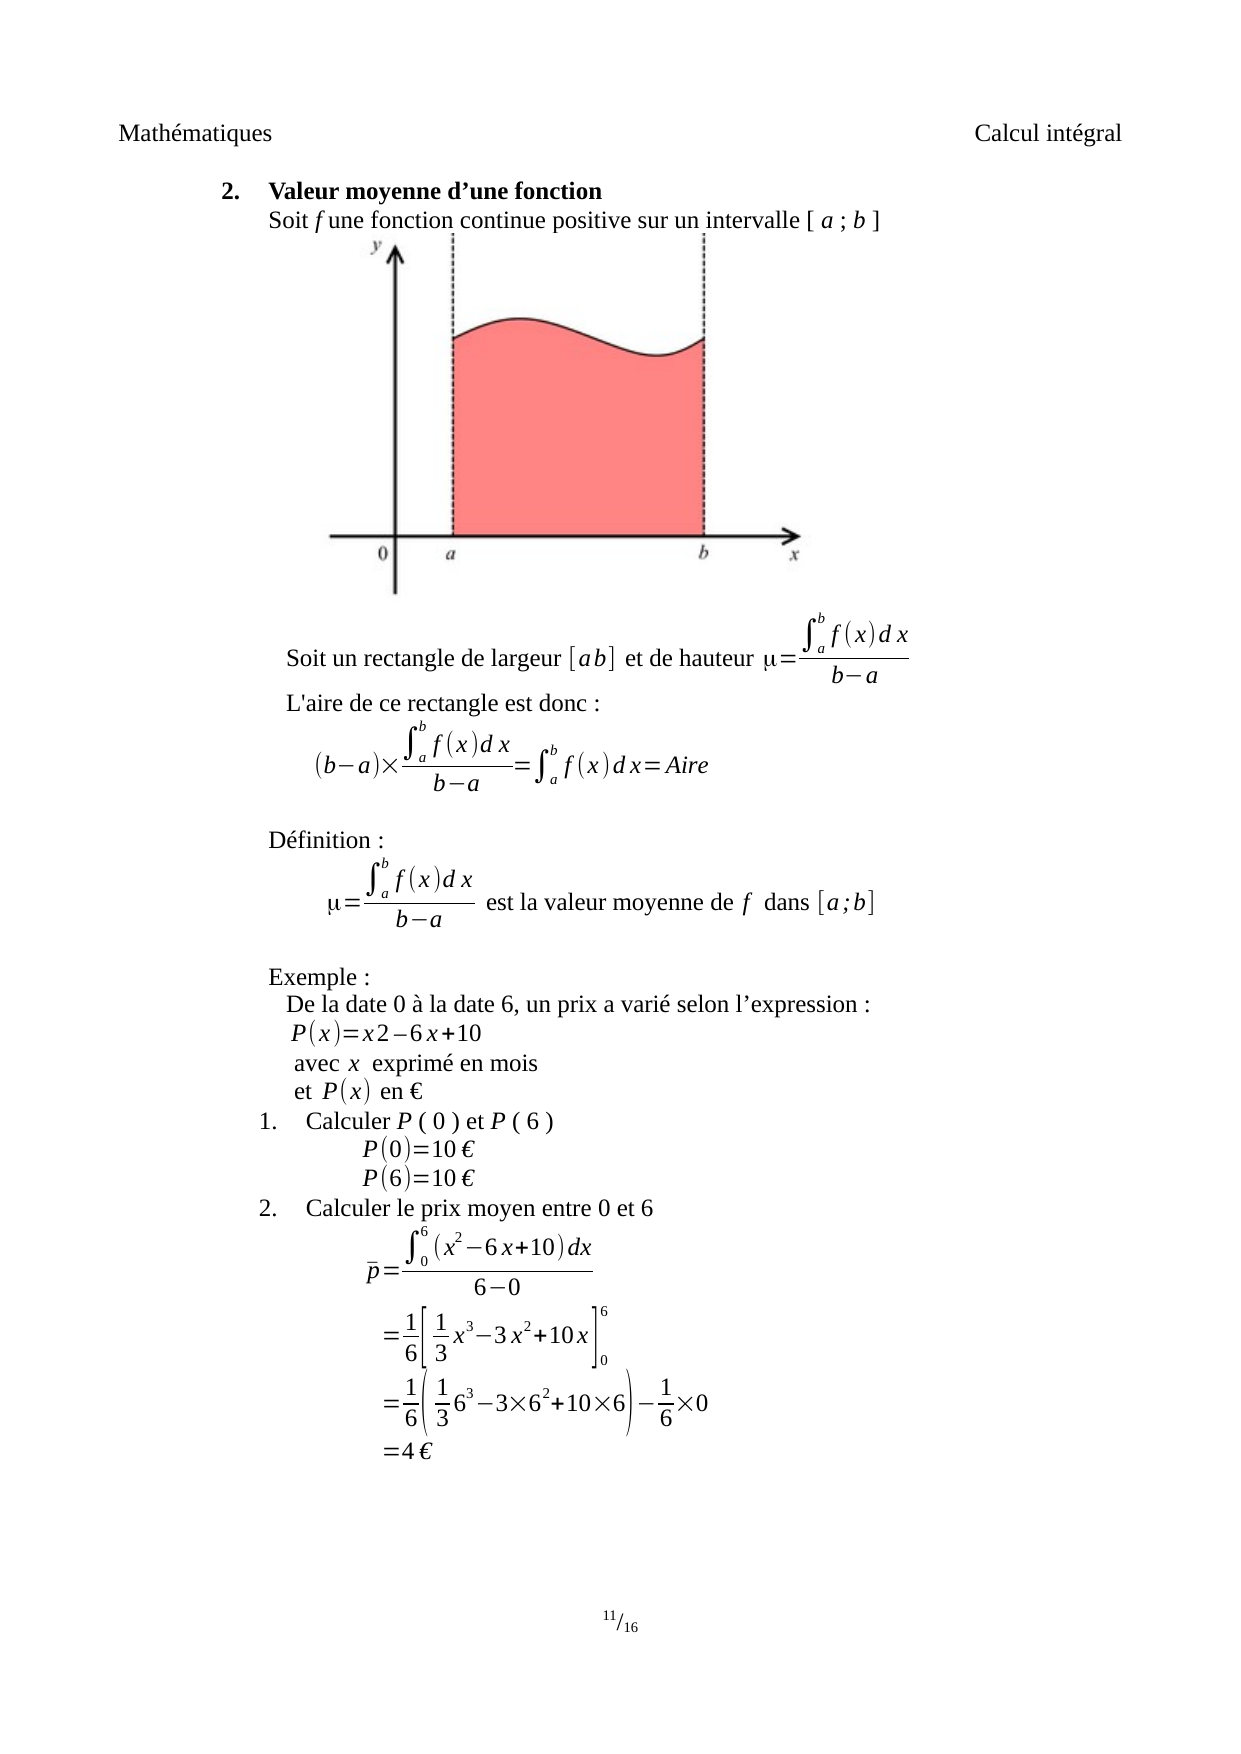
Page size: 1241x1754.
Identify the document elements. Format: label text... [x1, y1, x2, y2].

picture [310, 233, 812, 610]
list Calculer P ( 0 ) et P ( 6 ) [268, 1106, 1122, 1135]
list Calculer le prix moyen entre 0 et 6 [268, 1193, 1122, 1222]
list Définition : [231, 826, 1122, 854]
list Exemple : [231, 962, 1122, 990]
list Valeur moyenne d’une fonction [231, 176, 1122, 205]
list Soit f une fonction continue positive sur un intervalle [ a ; b ] [231, 205, 1122, 234]
